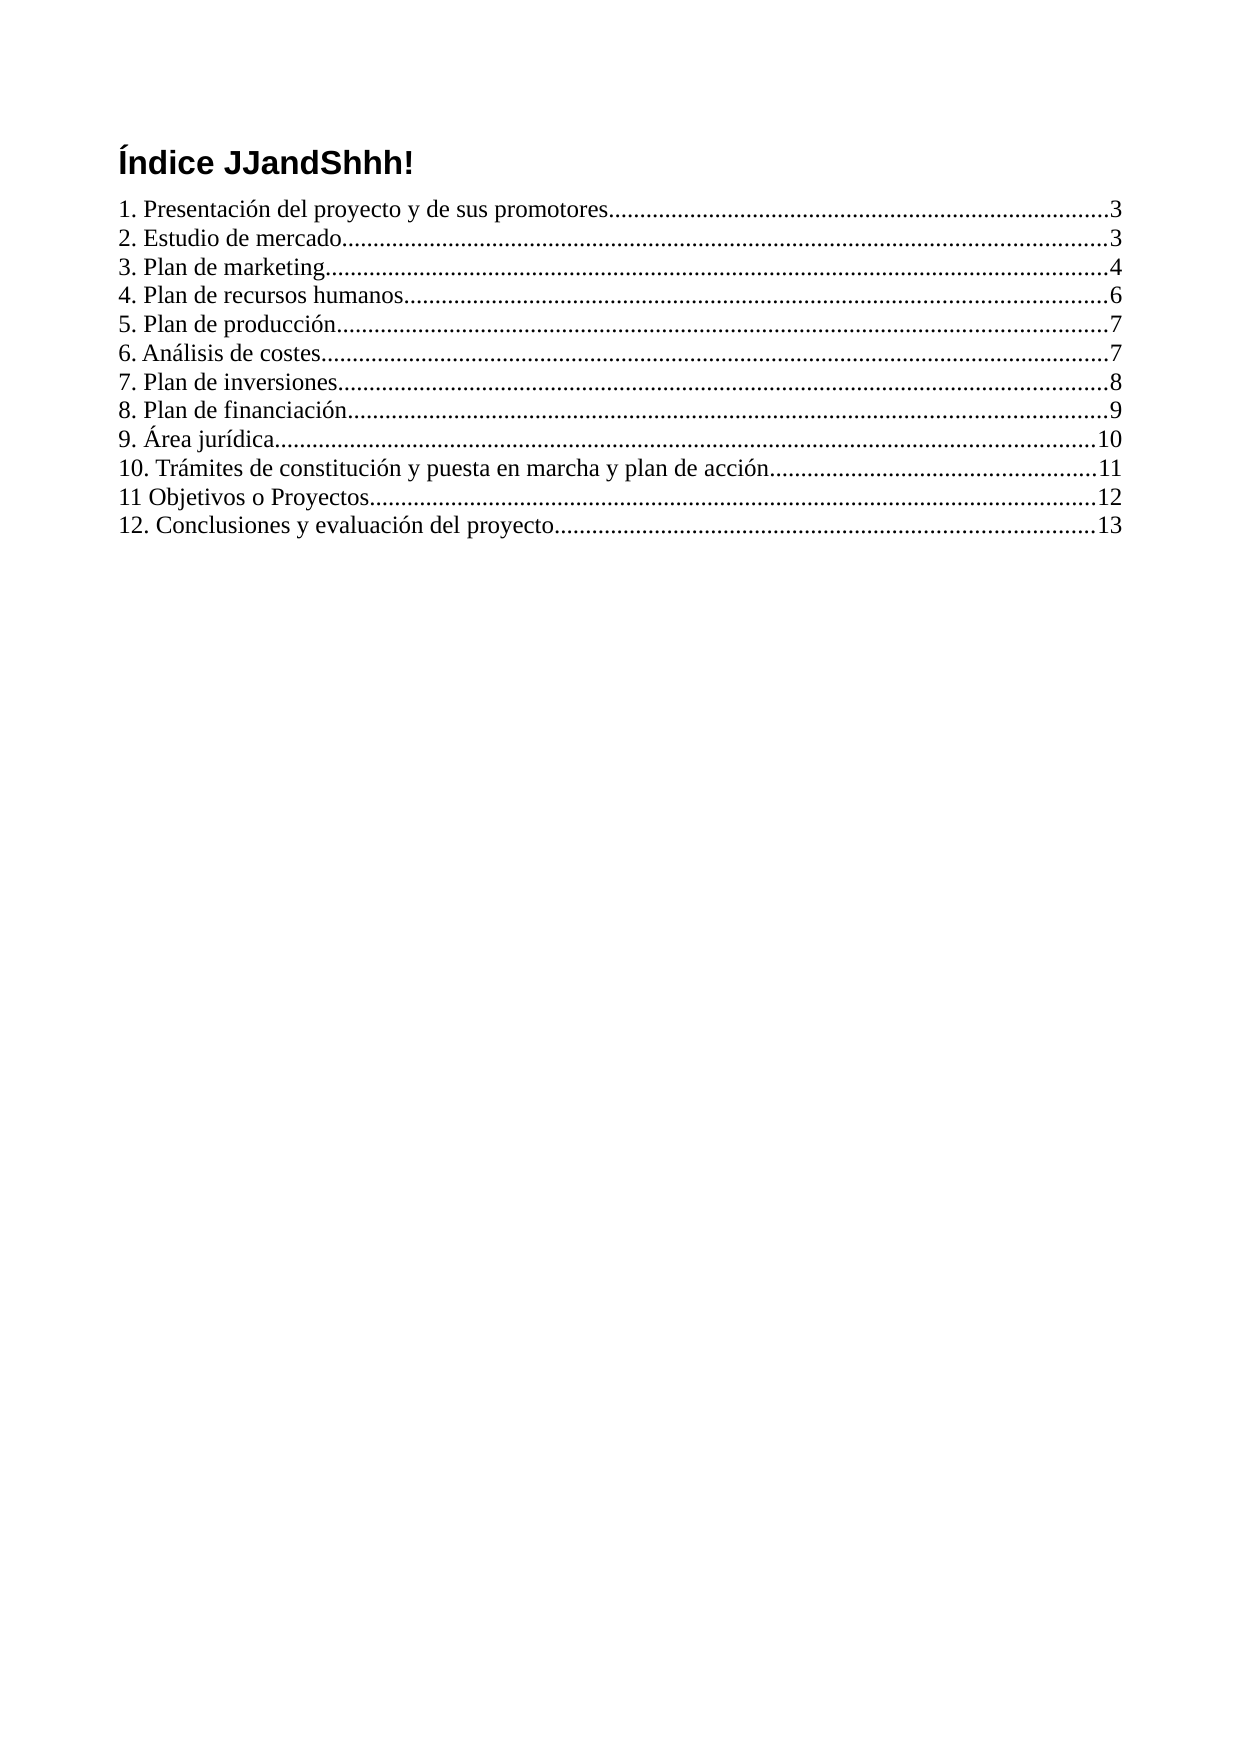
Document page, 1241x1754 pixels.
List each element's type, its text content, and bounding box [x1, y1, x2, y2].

text 12. Conclusiones y evaluación del proyecto 13 [118, 510, 1122, 539]
text 2. Estudio de mercado 3 [118, 223, 1122, 252]
text 10. Trámites de constitución y puesta en marcha y plan de acción 11 [118, 453, 1122, 482]
text 7. Plan de inversiones 8 [118, 367, 1122, 395]
subtitle Índice JJandShhh! [118, 143, 1122, 182]
text 1. Presentación del proyecto y de sus promotores 3 [118, 194, 1122, 223]
text 3. Plan de marketing 4 [118, 252, 1122, 280]
text 6. Análisis de costes 7 [118, 338, 1122, 367]
text 5. Plan de producción 7 [118, 309, 1122, 338]
text 9. Área jurídica 10 [118, 424, 1122, 453]
text 8. Plan de financiación 9 [118, 395, 1122, 424]
text 11 Objetivos o Proyectos 12 [118, 482, 1122, 510]
text 4. Plan de recursos humanos 6 [118, 280, 1122, 309]
